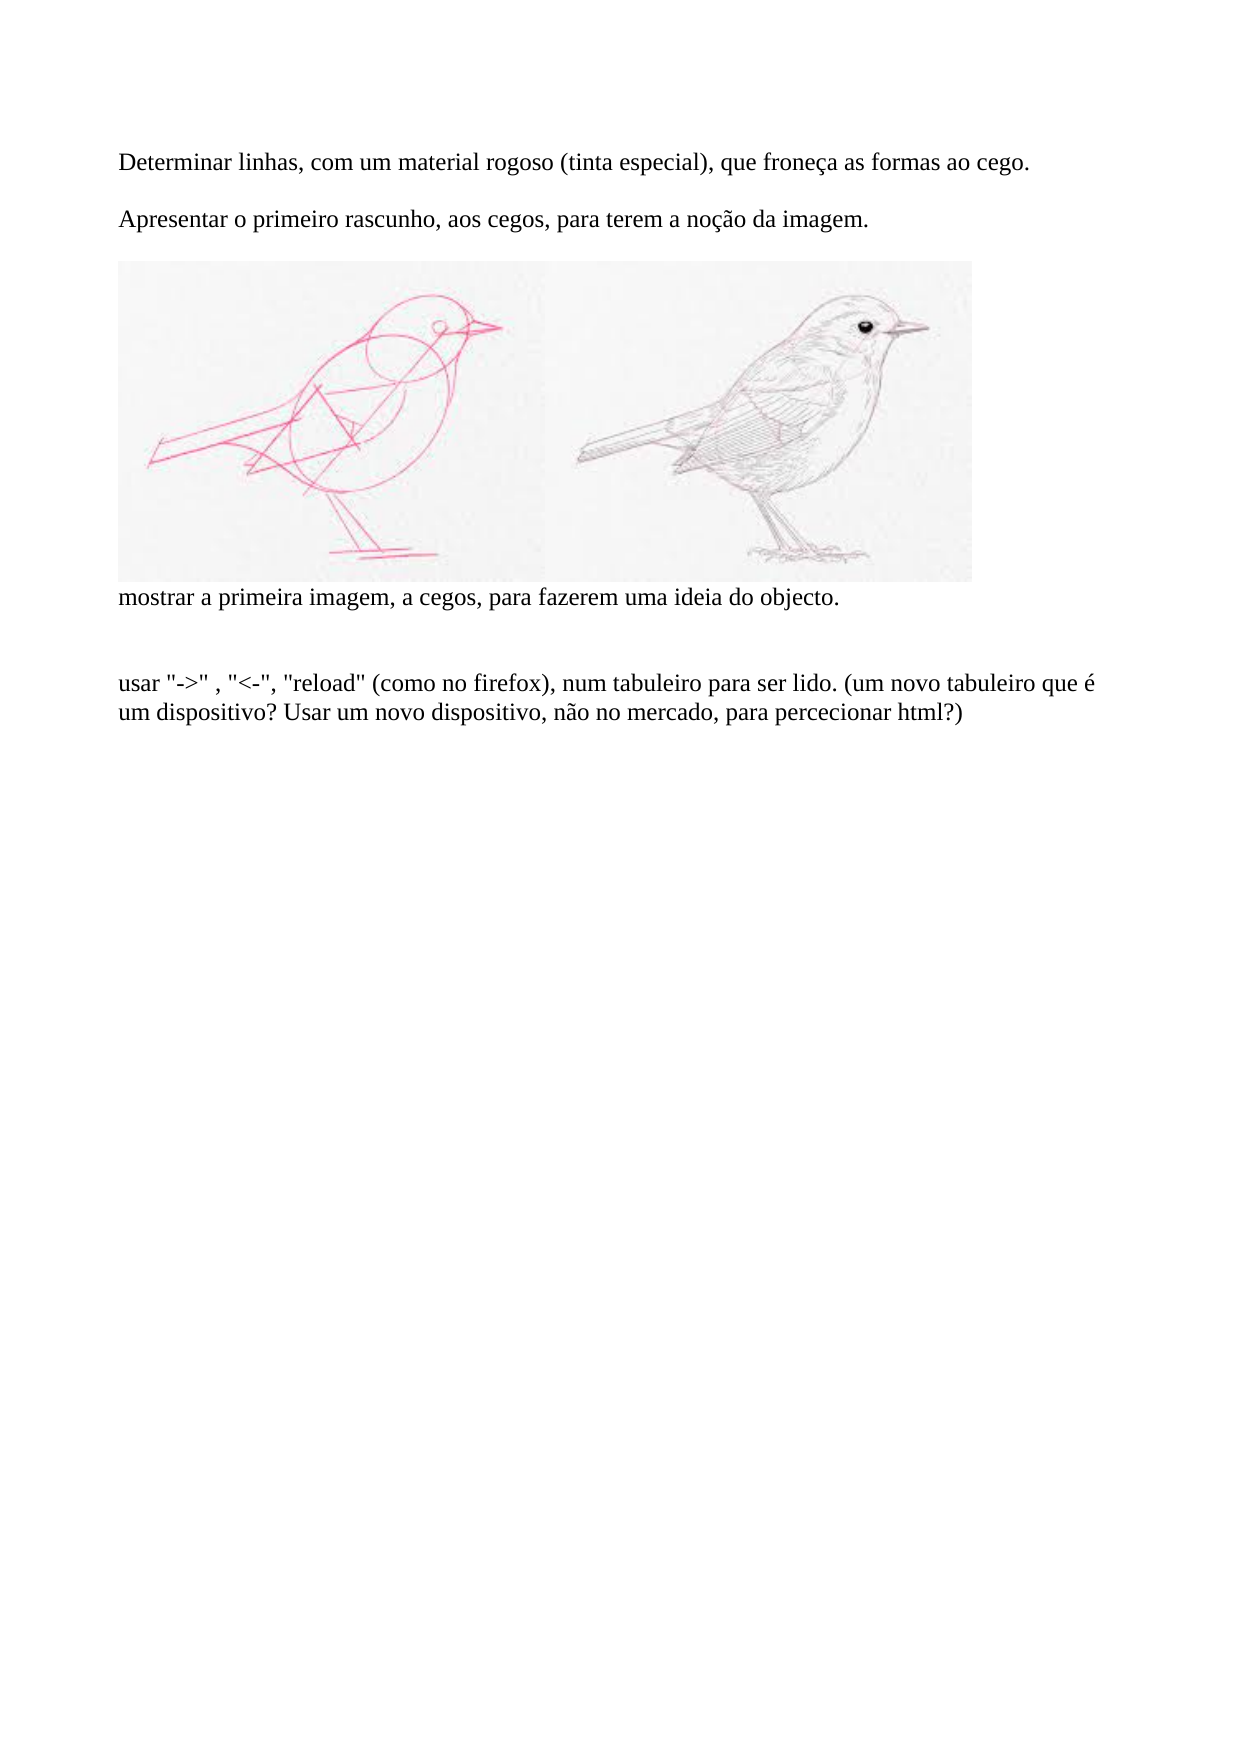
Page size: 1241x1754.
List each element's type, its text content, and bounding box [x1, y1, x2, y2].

text mostrar a primeira imagem, a cegos, para fazerem uma ideia do objecto. [118, 582, 1122, 610]
picture [118, 261, 972, 582]
text Apresentar o primeiro rascunho, aos cegos, para terem a noção da imagem. [118, 204, 1122, 233]
text usar "->" , "<-", "reload" (como no firefox), num tabuleiro para ser lido. (um novo tabuleiro que é um dispositivo? Usar um novo dispositivo, não no mercado, para percecionar html?) [118, 668, 1122, 725]
text Determinar linhas, com um material rogoso (tinta especial), que froneça as formas ao cego. [118, 147, 1122, 176]
